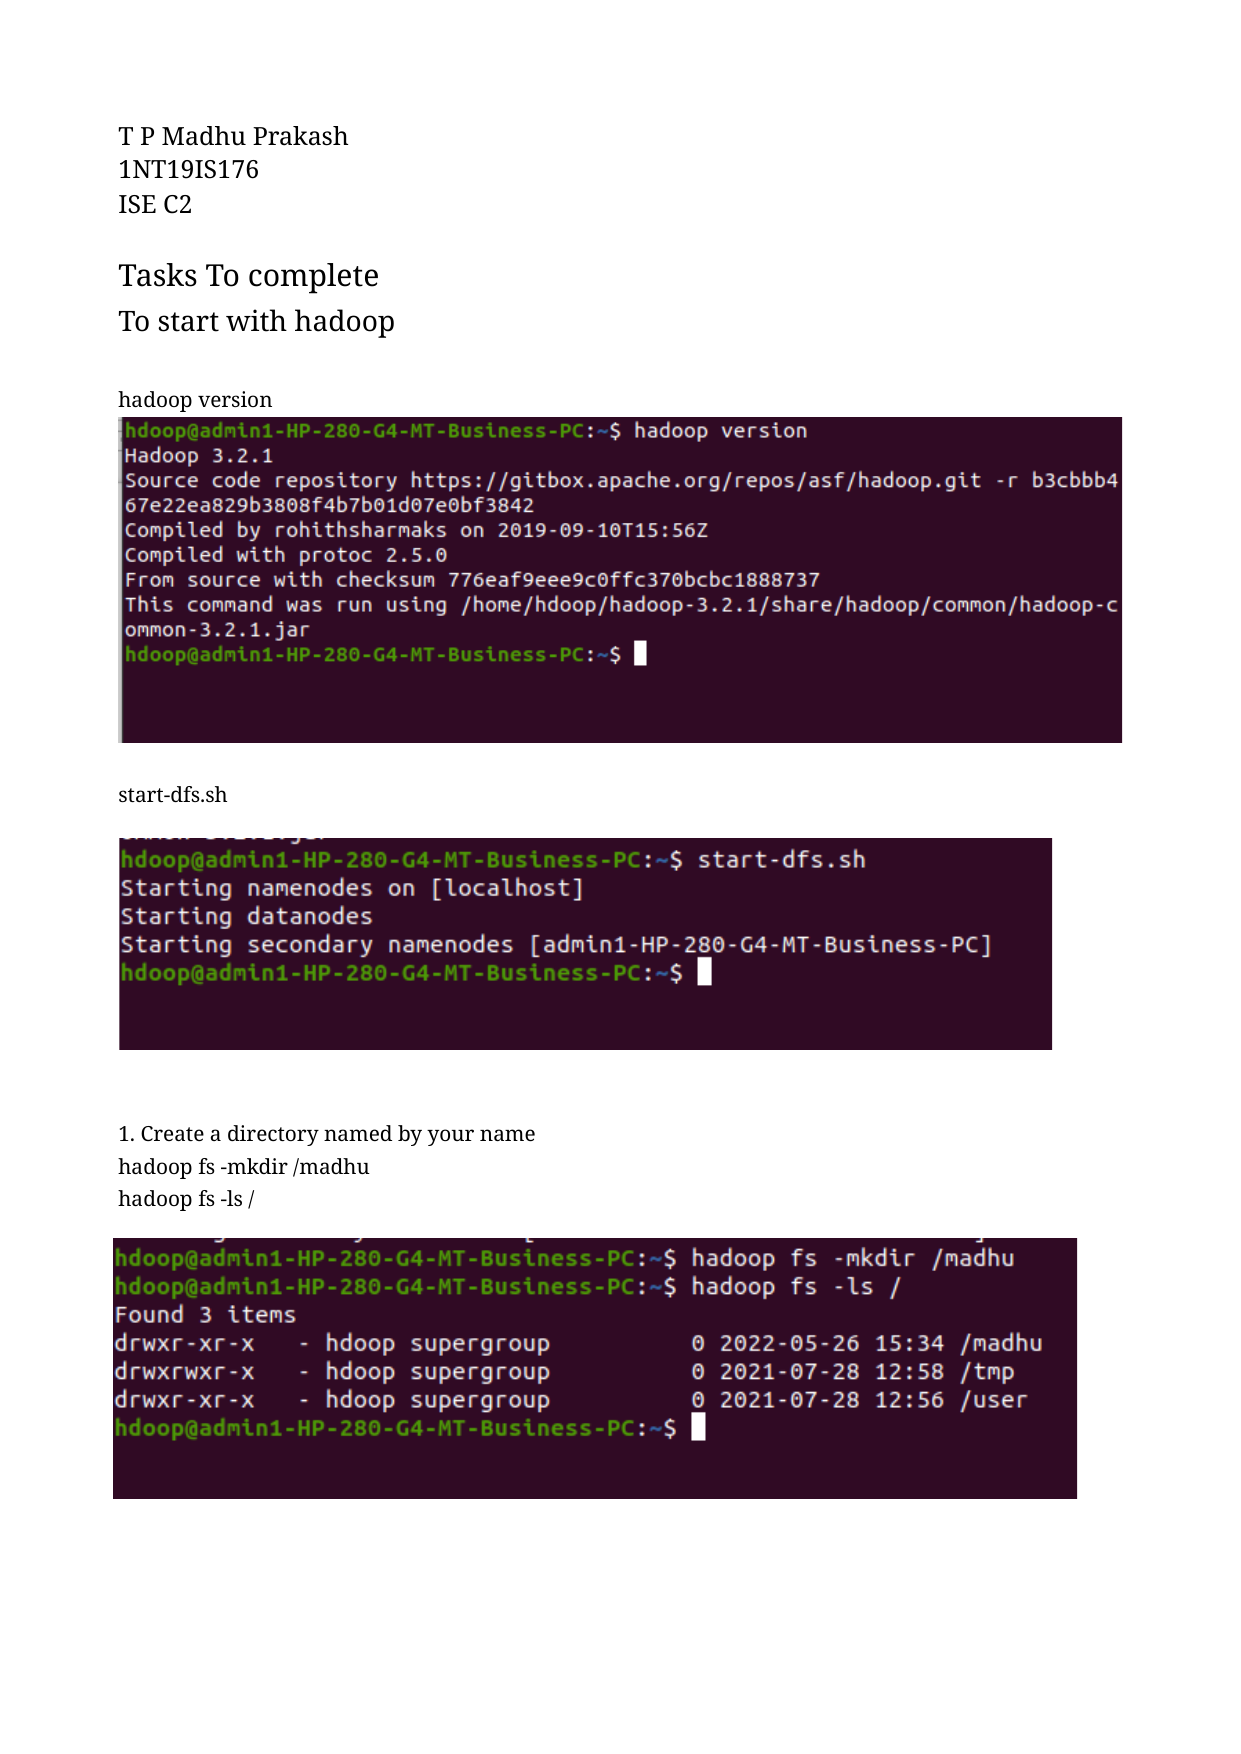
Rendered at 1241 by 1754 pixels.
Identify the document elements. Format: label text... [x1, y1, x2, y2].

text start-dfs.sh [118, 780, 1122, 808]
text T P Madhu Prakash [118, 118, 1122, 152]
text ISE C2 [118, 186, 1122, 220]
text hadoop fs -ls / [118, 1184, 1122, 1213]
picture [113, 1238, 1078, 1499]
text 1NT19IS176 [118, 152, 1122, 186]
text Tasks To complete [118, 254, 1122, 296]
text hadoop fs -mkdir /madhu [118, 1152, 1122, 1180]
text To start with hadoop [118, 302, 1122, 340]
text hadoop version [118, 385, 1122, 413]
picture [119, 838, 1053, 1050]
text 1. Create a directory named by your name [118, 1119, 1122, 1148]
picture [118, 417, 1123, 743]
